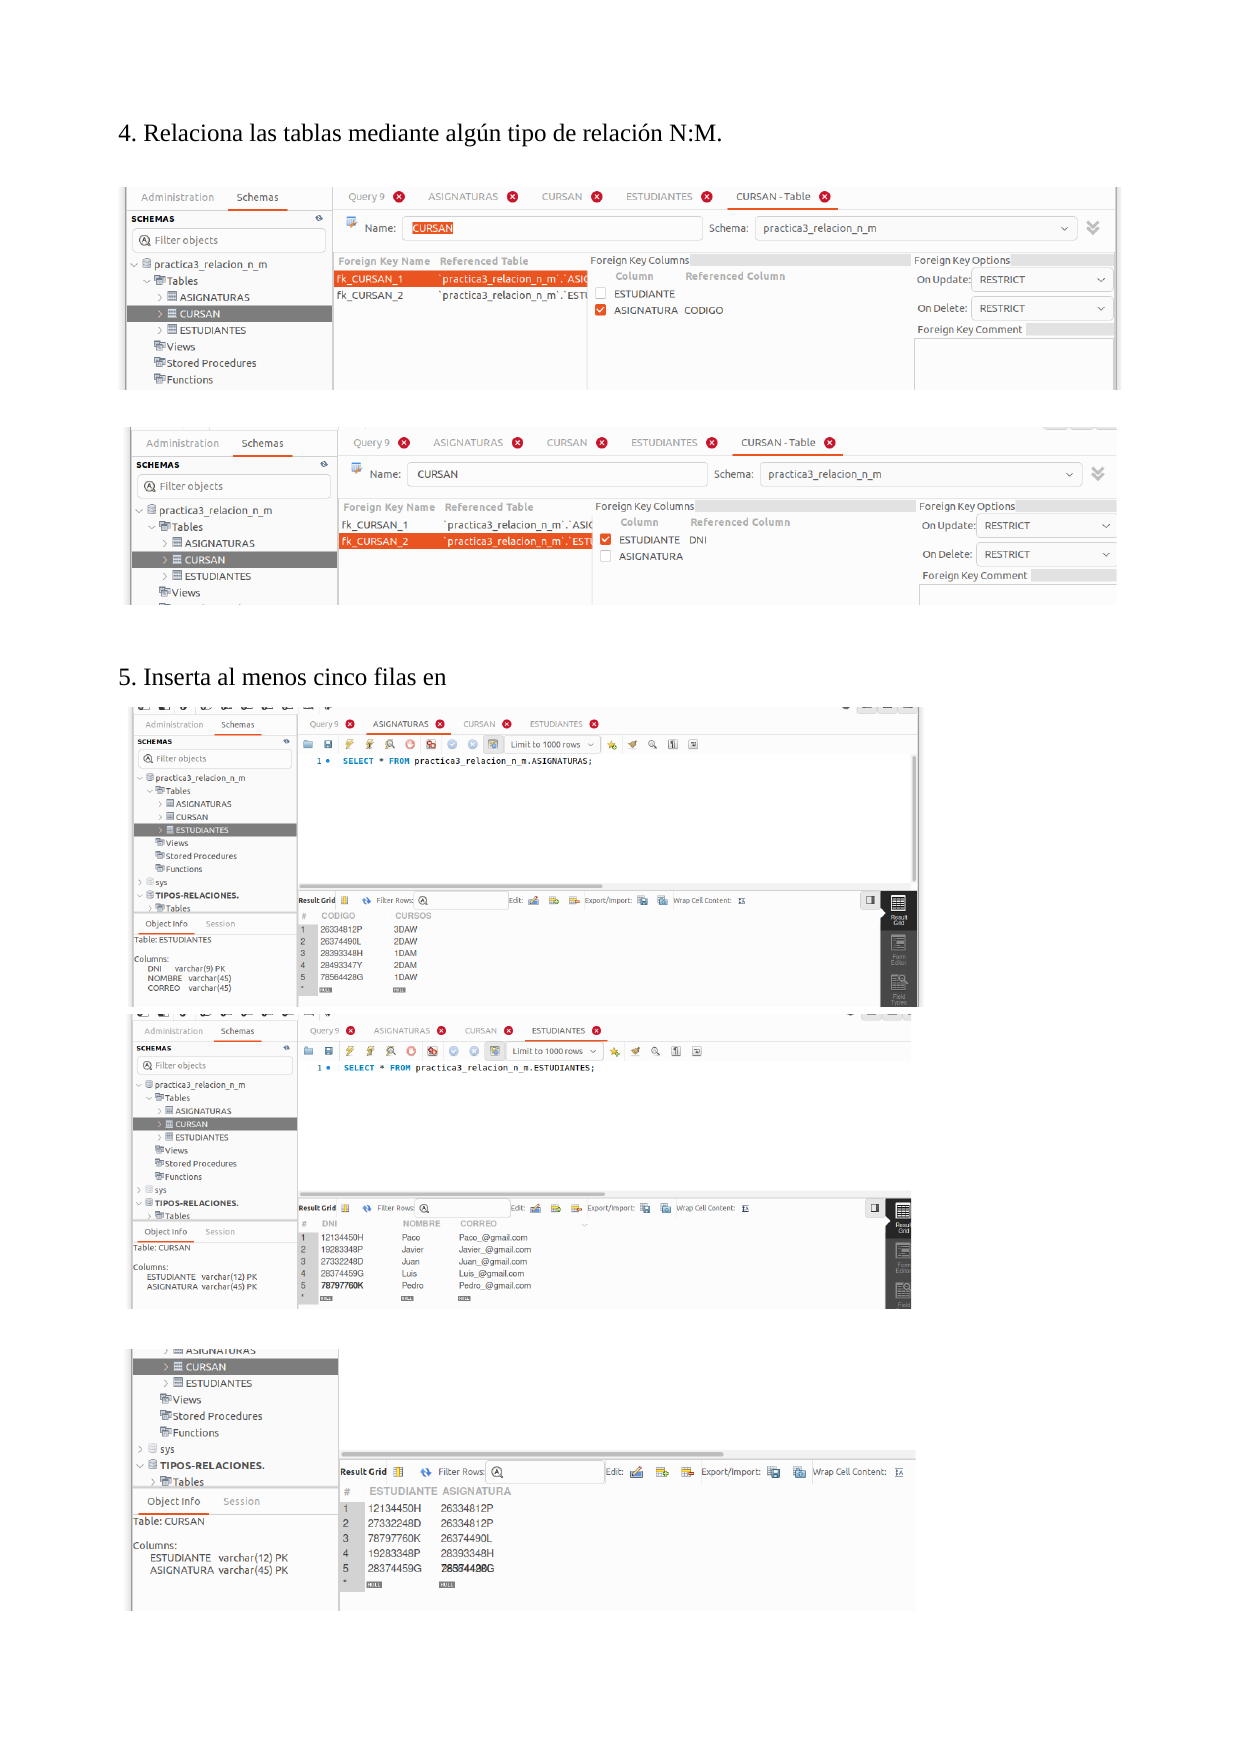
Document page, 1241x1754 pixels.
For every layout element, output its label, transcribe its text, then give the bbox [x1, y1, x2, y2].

picture [126, 1014, 912, 1309]
text 4. Relaciona las tablas mediante algún tipo de relación N:M. [118, 118, 1122, 147]
picture [124, 1349, 916, 1611]
picture [118, 187, 1122, 390]
picture [123, 427, 1117, 605]
picture [127, 707, 920, 1007]
text 5. Inserta al menos cinco filas en [118, 662, 1122, 691]
